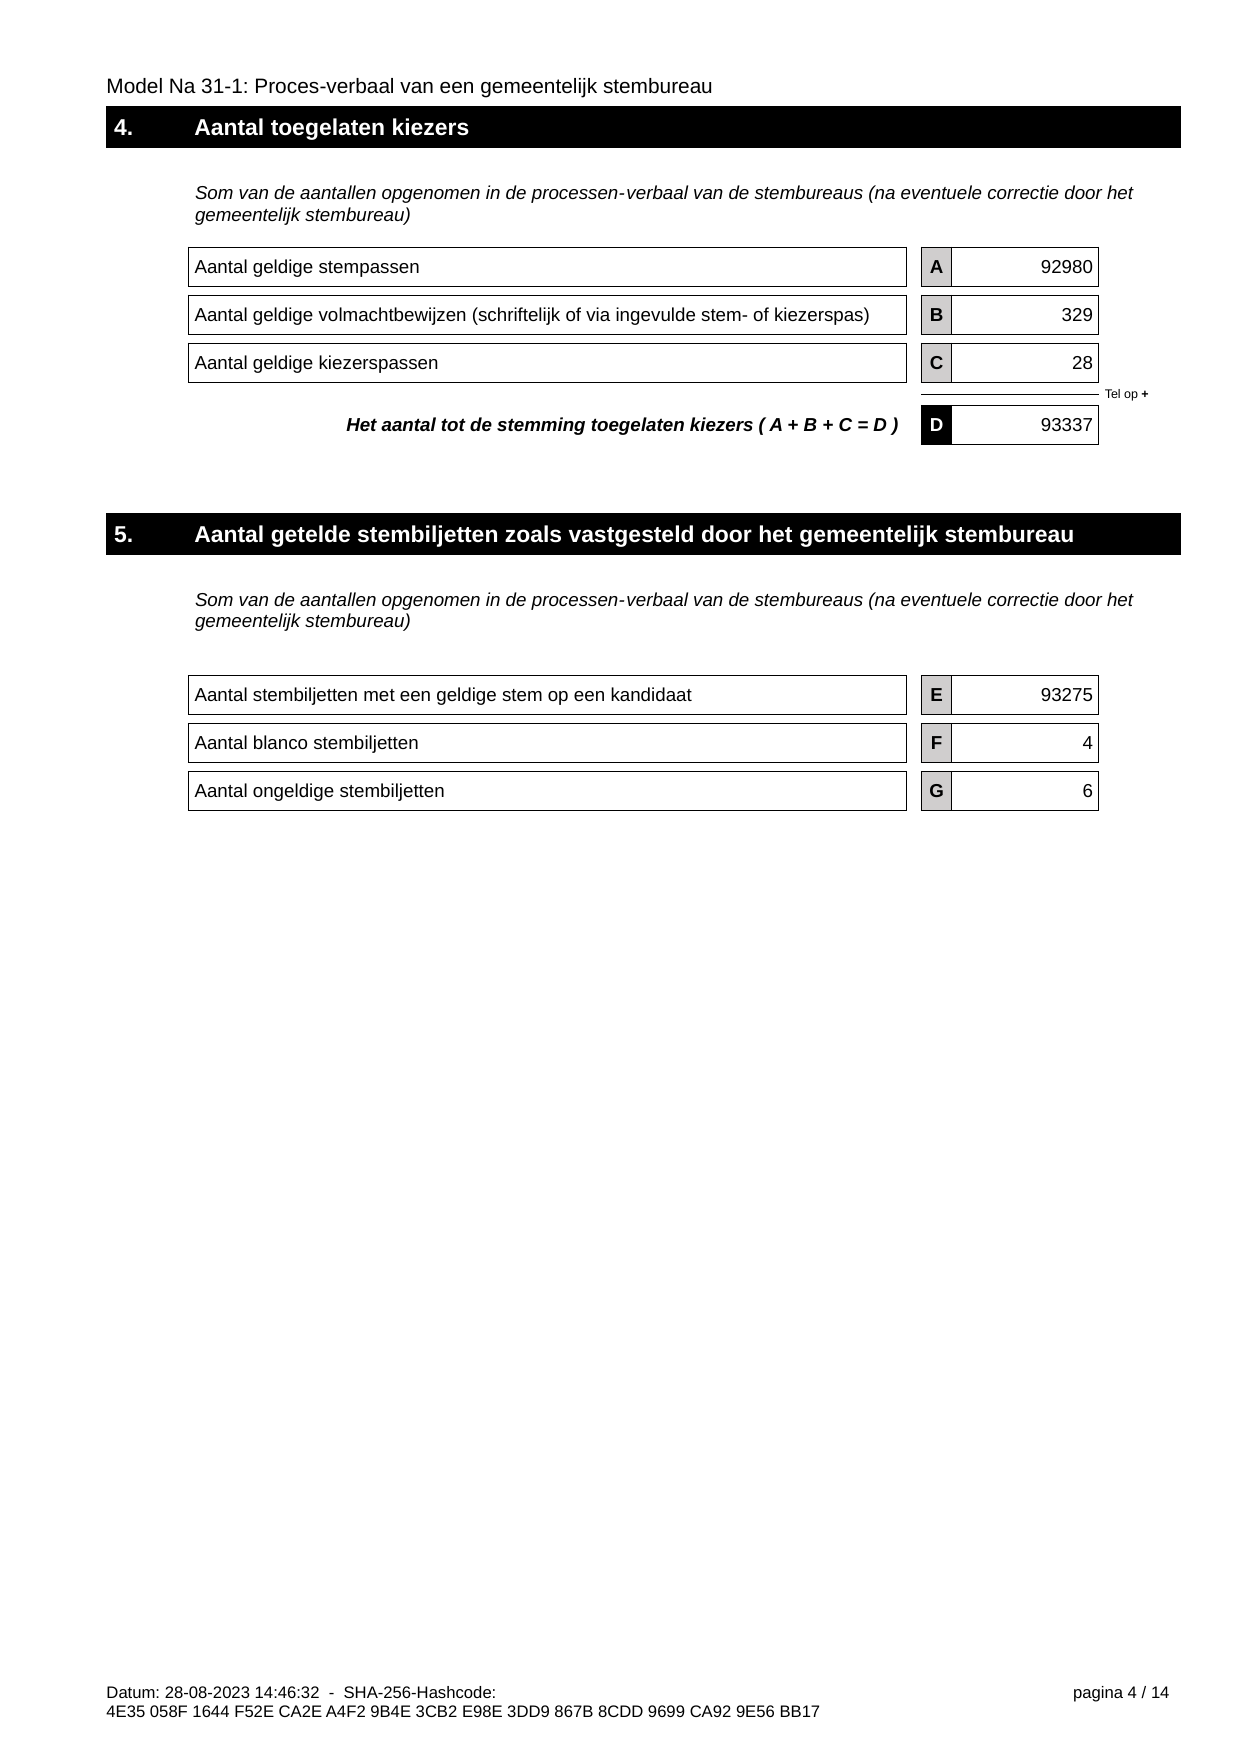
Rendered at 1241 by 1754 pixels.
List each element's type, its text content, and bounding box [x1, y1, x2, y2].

table_cell Aantal ongeldige stembiljetten [189, 772, 906, 810]
table_cell [106, 343, 188, 382]
table_header [1099, 247, 1181, 286]
table_cell 93337 [952, 406, 1098, 444]
table_cell [921, 383, 1098, 394]
table_cell F [922, 724, 951, 762]
table_cell [1099, 343, 1181, 382]
table_header [1099, 675, 1181, 714]
table_cell [106, 382, 188, 405]
table_cell C [922, 344, 951, 382]
table_header [907, 675, 921, 714]
table_cell [1099, 723, 1181, 762]
table_cell [1099, 295, 1181, 334]
table_cell 4 [952, 724, 1098, 762]
table_header E [922, 676, 951, 714]
table_cell Aantal geldige kiezerspassen [189, 344, 906, 382]
table_cell [106, 723, 188, 762]
table_cell [906, 405, 921, 444]
table_cell 28 [952, 344, 1098, 382]
table_header [106, 675, 188, 714]
table_header 93275 [952, 676, 1098, 714]
table_cell [106, 771, 188, 810]
table_cell [1099, 405, 1181, 444]
table_cell 6 [952, 772, 1098, 810]
table_header 92980 [952, 248, 1098, 286]
table_cell [106, 295, 188, 334]
table_cell [907, 723, 921, 762]
table_header Aantal geldige stempassen [189, 248, 906, 286]
table_cell Aantal geldige volmachtbewijzen (schriftelijk of via ingevulde stem- of kiezerspas) [189, 296, 906, 334]
table_header Aantal stembiljetten met een geldige stem op een kandidaat [189, 676, 906, 714]
table_cell 329 [952, 296, 1098, 334]
table_cell B [922, 296, 951, 334]
table_cell D [922, 406, 951, 444]
table_cell [106, 405, 188, 444]
table_cell [1099, 771, 1181, 810]
table_cell Tel op + [1099, 382, 1181, 405]
table_cell [106, 762, 1181, 771]
table_cell [907, 771, 921, 810]
table_header [106, 247, 188, 286]
table_cell [106, 334, 1181, 342]
table_cell G [922, 772, 951, 810]
table_cell Het aantal tot de stemming toegelaten kiezers ( A + B + C = D ) [188, 405, 906, 444]
table_cell [188, 383, 906, 405]
text Som van de aantallen opgenomen in de processen‑verbaal van de stembureaus (na eventuele correctie door het gemeentelijk stembureau) [195, 589, 1181, 632]
table_cell [907, 295, 921, 334]
text Som van de aantallen opgenomen in de processen‑verbaal van de stembureaus (na eventuele correctie door het gemeentelijk stembureau) [195, 182, 1181, 225]
table_cell Aantal blanco stembiljetten [189, 724, 906, 762]
table_cell [106, 714, 1181, 723]
table_header [907, 247, 921, 286]
table_cell [907, 343, 921, 382]
subtitle Aantal getelde stembiljetten zoals vastgesteld door het gemeentelijk stembureau [111, 518, 1177, 550]
table_cell [906, 382, 921, 405]
table_cell [106, 286, 1181, 294]
subtitle Aantal toegelaten kiezers [111, 111, 1177, 143]
table_cell [921, 395, 1098, 405]
table_header A [922, 248, 951, 286]
